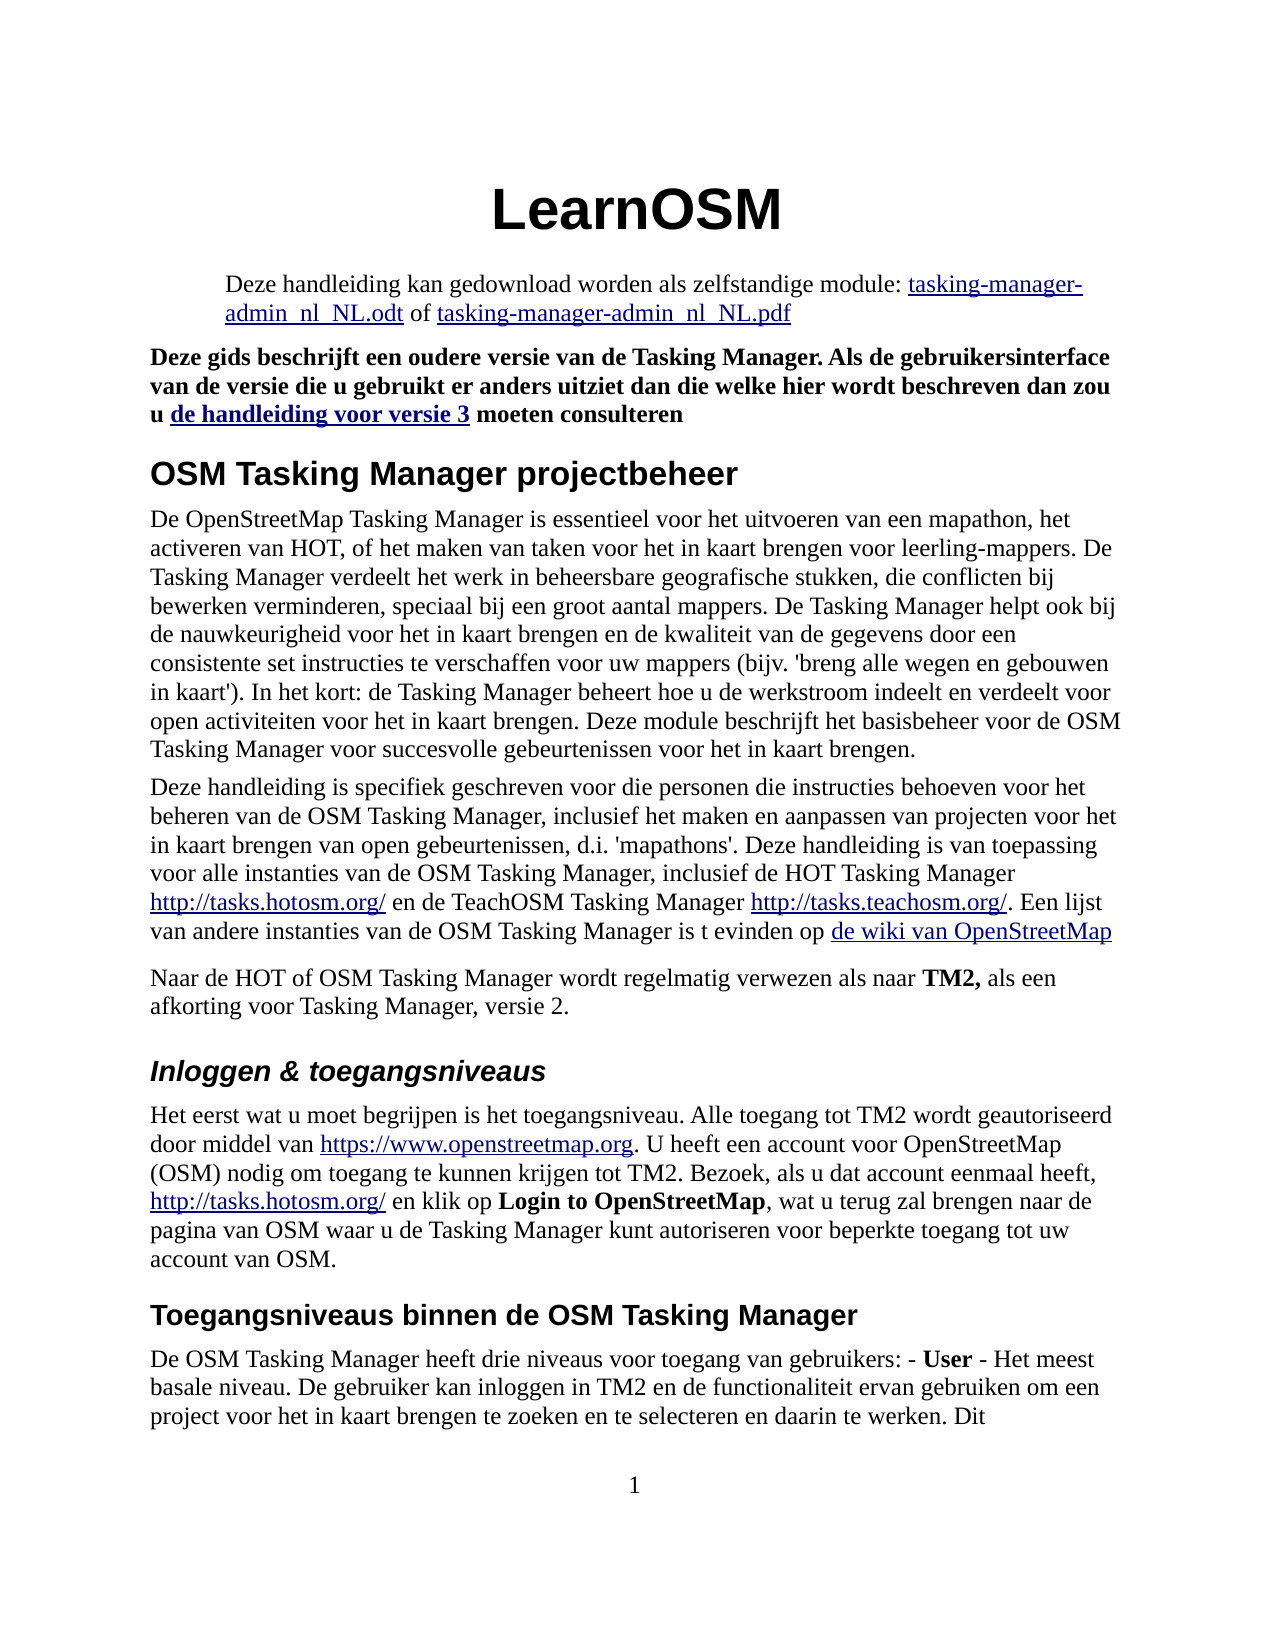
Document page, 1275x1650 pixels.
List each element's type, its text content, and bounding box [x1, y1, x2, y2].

text Deze gids beschrijft een oudere versie van de Tasking Manager. Als de gebruikersinterface van de versie die u gebruikt er anders uitziet dan die welke hier wordt beschreven dan zou u de handleiding voor versie 3 moeten consulteren [150, 342, 1125, 428]
title LearnOSM [150, 175, 1125, 242]
text Het eerst wat u moet begrijpen is het toegangsniveau. Alle toegang tot TM2 wordt geautoriseerd door middel van https://www.openstreetmap.org. U heeft een account voor OpenStreetMap (OSM) nodig om toegang te kunnen krijgen tot TM2. Bezoek, als u dat account eenmaal heeft, http://tasks.hotosm.org/ en klik op Login to OpenStreetMap, wat u terug zal brengen naar de pagina van OSM waar u de Tasking Manager kunt autoriseren voor beperkte toegang tot uw account van OSM. [150, 1100, 1125, 1273]
text De OpenStreetMap Tasking Manager is essentieel voor het uitvoeren van een mapathon, het activeren van HOT, of het maken van taken voor het in kaart brengen voor leerling-mappers. De Tasking Manager verdeelt het werk in beheersbare geografische stukken, die conflicten bij bewerken verminderen, speciaal bij een groot aantal mappers. De Tasking Manager helpt ook bij de nauwkeurigheid voor het in kaart brengen en de kwaliteit van de gegevens door een consistente set instructies te verschaffen voor uw mappers (bijv. 'breng alle wegen en gebouwen in kaart'). In het kort: de Tasking Manager beheert hoe u de werkstroom indeelt en verdeelt voor open activiteiten voor het in kaart brengen. Deze module beschrijft het basisbeheer voor de OSM Tasking Manager voor succesvolle gebeurtenissen voor het in kaart brengen. [150, 504, 1125, 763]
text Deze handleiding kan gedownload worden als zelfstandige module: tasking-manager-admin_nl_NL.odt of tasking-manager-admin_nl_NL.pdf [225, 269, 1125, 327]
subtitle Toegangsniveaus binnen de OSM Tasking Manager [150, 1298, 1125, 1331]
subtitle Inloggen & toegangsniveaus [150, 1054, 1125, 1088]
text De OSM Tasking Manager heeft drie niveaus voor toegang van gebruikers: - User - Het meest basale niveau. De gebruiker kan inloggen in TM2 en de functionaliteit ervan gebruiken om een project voor het in kaart brengen te zoeken en te selecteren en daarin te werken. Dit [150, 1344, 1125, 1430]
text Deze handleiding is specifiek geschreven voor die personen die instructies behoeven voor het beheren van de OSM Tasking Manager, inclusief het maken en aanpassen van projecten voor het in kaart brengen van open gebeurtenissen, d.i. 'mapathons'. Deze handleiding is van toepassing voor alle instanties van de OSM Tasking Manager, inclusief de HOT Tasking Manager http://tasks.hotosm.org/ en de TeachOSM Tasking Manager http://tasks.teachosm.org/. Een lijst van andere instanties van de OSM Tasking Manager is t evinden op de wiki van OpenStreetMap [150, 772, 1125, 945]
text Naar de HOT of OSM Tasking Manager wordt regelmatig verwezen als naar TM2, als een afkorting voor Tasking Manager, versie 2. [150, 963, 1125, 1020]
subtitle OSM Tasking Manager projectbeheer [150, 453, 1125, 492]
